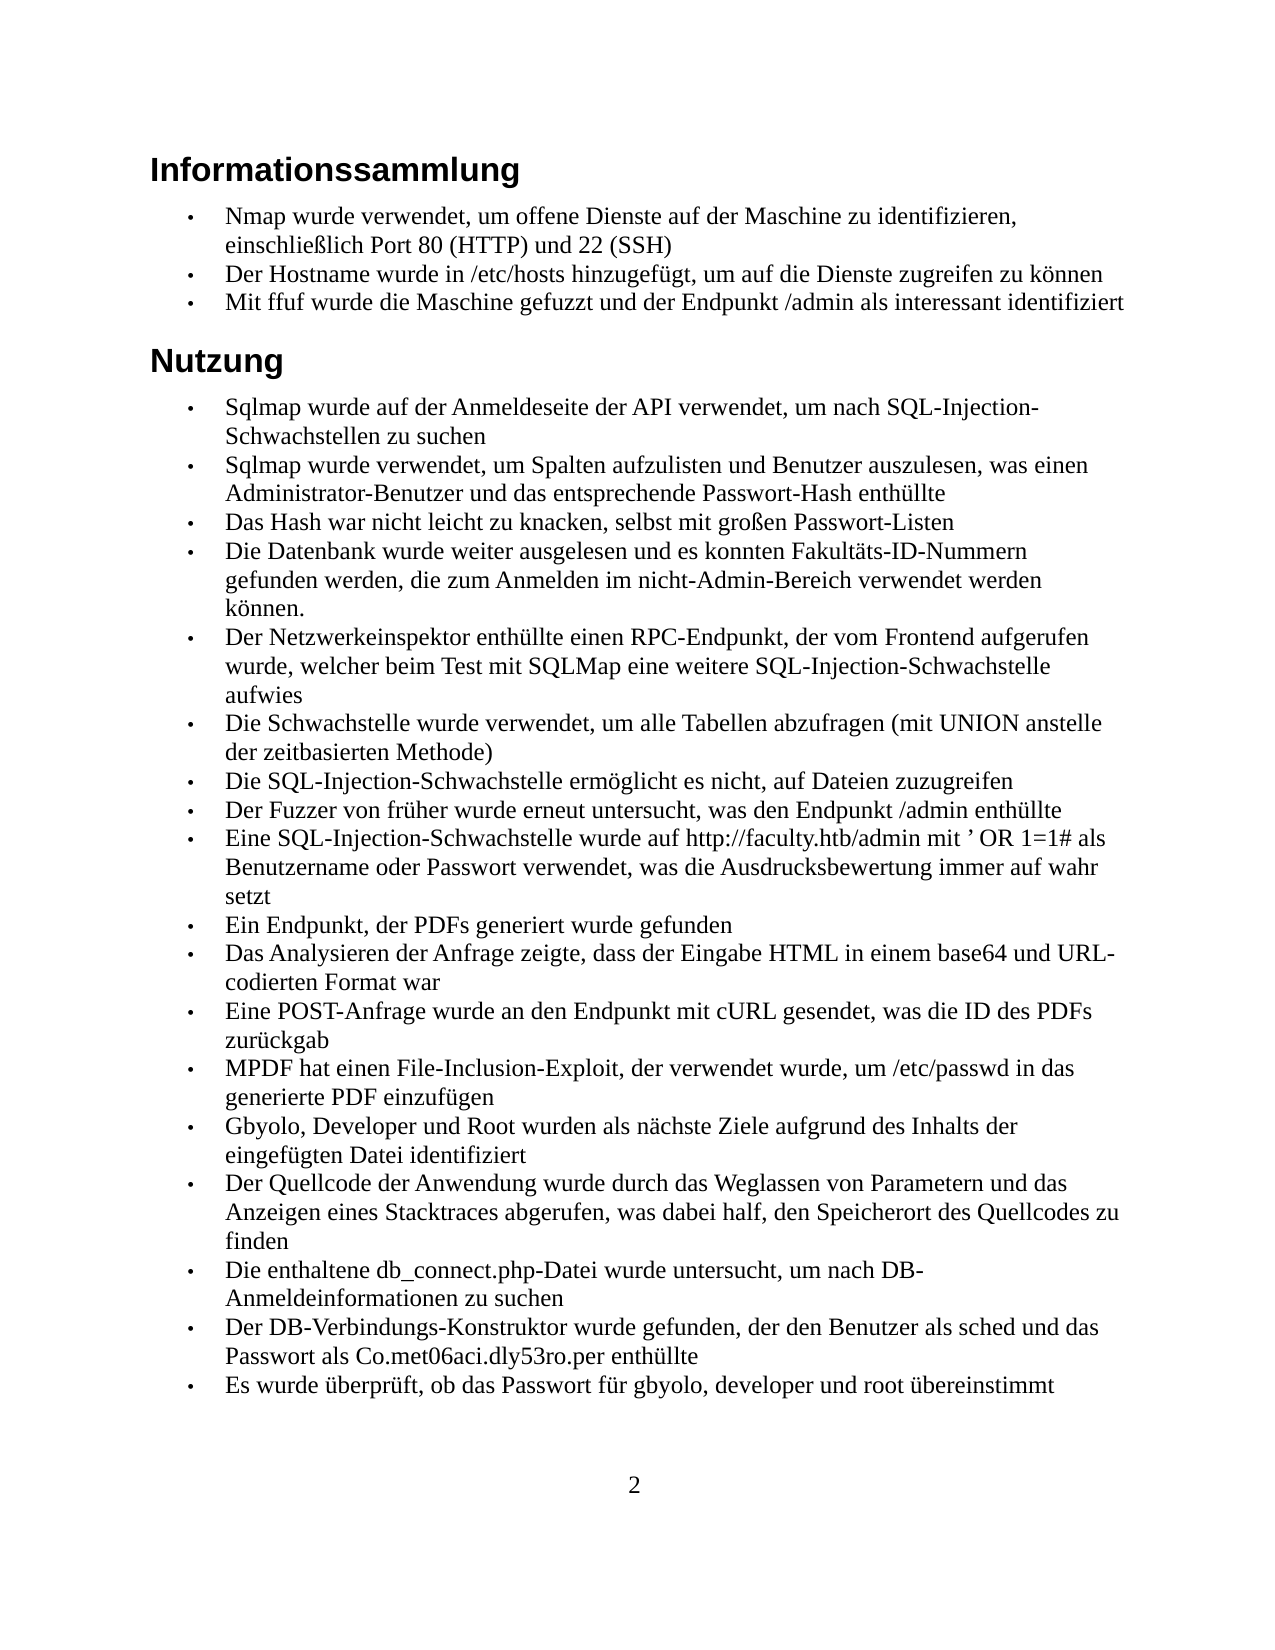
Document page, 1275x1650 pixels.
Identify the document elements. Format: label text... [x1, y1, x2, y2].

list Mit ffuf wurde die Maschine gefuzzt und der Endpunkt /admin als interessant identifiziert [187, 287, 1125, 316]
list Die Schwachstelle wurde verwendet, um alle Tabellen abzufragen (mit UNION anstelle der zeitbasierten Methode) [187, 708, 1125, 766]
list MPDF hat einen File-Inclusion-Exploit, der verwendet wurde, um /etc/passwd in das generierte PDF einzufügen [187, 1053, 1125, 1111]
list Nmap wurde verwendet, um offene Dienste auf der Maschine zu identifizieren, einschließlich Port 80 (HTTP) und 22 (SSH) [187, 201, 1125, 259]
list Eine POST-Anfrage wurde an den Endpunkt mit cURL gesendet, was die ID des PDFs zurückgab [187, 996, 1125, 1053]
list Es wurde überprüft, ob das Passwort für gbyolo, developer und root übereinstimmt [187, 1370, 1125, 1398]
list Das Analysieren der Anfrage zeigte, dass der Eingabe HTML in einem base64 und URL-codierten Format war [187, 938, 1125, 996]
list Sqlmap wurde verwendet, um Spalten aufzulisten und Benutzer auszulesen, was einen Administrator-Benutzer und das entsprechende Passwort-Hash enthüllte [187, 450, 1125, 507]
list Der Fuzzer von früher wurde erneut untersucht, was den Endpunkt /admin enthüllte [187, 795, 1125, 823]
list Sqlmap wurde auf der Anmeldeseite der API verwendet, um nach SQL-Injection-Schwachstellen zu suchen [187, 392, 1125, 450]
list Der Netzwerkeinspektor enthüllte einen RPC-Endpunkt, der vom Frontend aufgerufen wurde, welcher beim Test mit SQLMap eine weitere SQL-Injection-Schwachstelle aufwies [187, 622, 1125, 708]
list Die SQL-Injection-Schwachstelle ermöglicht es nicht, auf Dateien zuzugreifen [187, 766, 1125, 795]
subtitle Nutzung [150, 341, 1125, 380]
list Der DB-Verbindungs-Konstruktor wurde gefunden, der den Benutzer als sched und das Passwort als Co.met06aci.dly53ro.per enthüllte [187, 1312, 1125, 1370]
list Ein Endpunkt, der PDFs generiert wurde gefunden [187, 910, 1125, 938]
list Das Hash war nicht leicht zu knacken, selbst mit großen Passwort-Listen [187, 507, 1125, 536]
list Der Hostname wurde in /etc/hosts hinzugefügt, um auf die Dienste zugreifen zu können [187, 259, 1125, 287]
list Gbyolo, Developer und Root wurden als nächste Ziele aufgrund des Inhalts der eingefügten Datei identifiziert [187, 1111, 1125, 1168]
list Der Quellcode der Anwendung wurde durch das Weglassen von Parametern und das Anzeigen eines Stacktraces abgerufen, was dabei half, den Speicherort des Quellcodes zu finden [187, 1168, 1125, 1255]
subtitle Informationssammlung [150, 150, 1125, 189]
list Die enthaltene db_connect.php-Datei wurde untersucht, um nach DB-Anmeldeinformationen zu suchen [187, 1255, 1125, 1312]
list Die Datenbank wurde weiter ausgelesen und es konnten Fakultäts-ID-Nummern gefunden werden, die zum Anmelden im nicht-Admin-Bereich verwendet werden können. [187, 536, 1125, 622]
list Eine SQL-Injection-Schwachstelle wurde auf http://faculty.htb/admin mit ’ OR 1=1# als Benutzername oder Passwort verwendet, was die Ausdrucksbewertung immer auf wahr setzt [187, 823, 1125, 910]
